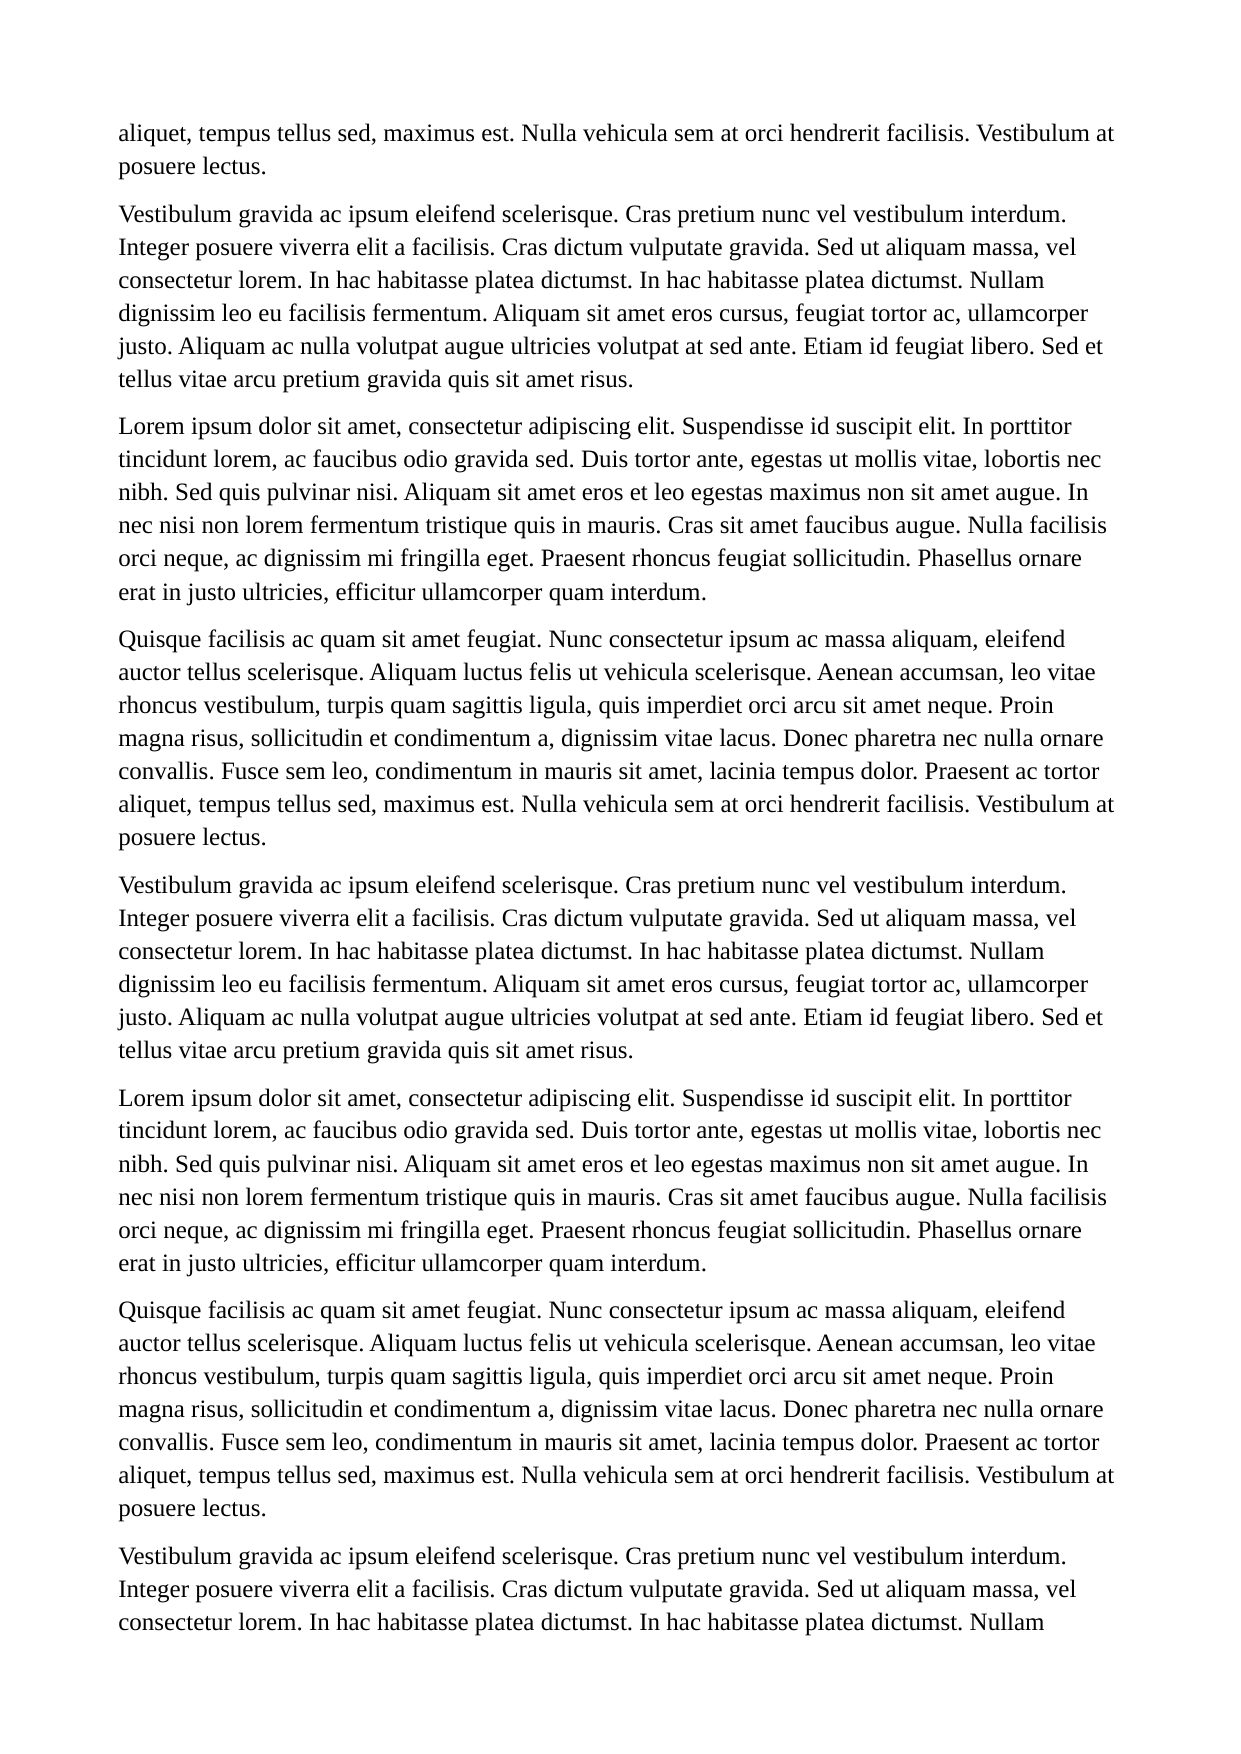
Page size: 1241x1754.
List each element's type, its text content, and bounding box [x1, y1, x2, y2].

text Lorem ipsum dolor sit amet, consectetur adipiscing elit. Suspendisse id suscipit elit. In porttitor tincidunt lorem, ac faucibus odio gravida sed. Duis tortor ante, egestas ut mollis vitae, lobortis nec nibh. Sed quis pulvinar nisi. Aliquam sit amet eros et leo egestas maximus non sit amet augue. In nec nisi non lorem fermentum tristique quis in mauris. Cras sit amet faucibus augue. Nulla facilisis orci neque, ac dignissim mi fringilla eget. Praesent rhoncus feugiat sollicitudin. Phasellus ornare erat in justo ultricies, efficitur ullamcorper quam interdum. [118, 411, 1122, 605]
text Lorem ipsum dolor sit amet, consectetur adipiscing elit. Suspendisse id suscipit elit. In porttitor tincidunt lorem, ac faucibus odio gravida sed. Duis tortor ante, egestas ut mollis vitae, lobortis nec nibh. Sed quis pulvinar nisi. Aliquam sit amet eros et leo egestas maximus non sit amet augue. In nec nisi non lorem fermentum tristique quis in mauris. Cras sit amet faucibus augue. Nulla facilisis orci neque, ac dignissim mi fringilla eget. Praesent rhoncus feugiat sollicitudin. Phasellus ornare erat in justo ultricies, efficitur ullamcorper quam interdum. [118, 1083, 1122, 1276]
text Vestibulum gravida ac ipsum eleifend scelerisque. Cras pretium nunc vel vestibulum interdum. Integer posuere viverra elit a facilisis. Cras dictum vulputate gravida. Sed ut aliquam massa, vel consectetur lorem. In hac habitasse platea dictumst. In hac habitasse platea dictumst. Nullam [118, 1541, 1122, 1636]
text Vestibulum gravida ac ipsum eleifend scelerisque. Cras pretium nunc vel vestibulum interdum. Integer posuere viverra elit a facilisis. Cras dictum vulputate gravida. Sed ut aliquam massa, vel consectetur lorem. In hac habitasse platea dictumst. In hac habitasse platea dictumst. Nullam dignissim leo eu facilisis fermentum. Aliquam sit amet eros cursus, feugiat tortor ac, ullamcorper justo. Aliquam ac nulla volutpat augue ultricies volutpat at sed ante. Etiam id feugiat libero. Sed et tellus vitae arcu pretium gravida quis sit amet risus. [118, 870, 1122, 1064]
text Vestibulum gravida ac ipsum eleifend scelerisque. Cras pretium nunc vel vestibulum interdum. Integer posuere viverra elit a facilisis. Cras dictum vulputate gravida. Sed ut aliquam massa, vel consectetur lorem. In hac habitasse platea dictumst. In hac habitasse platea dictumst. Nullam dignissim leo eu facilisis fermentum. Aliquam sit amet eros cursus, feugiat tortor ac, ullamcorper justo. Aliquam ac nulla volutpat augue ultricies volutpat at sed ante. Etiam id feugiat libero. Sed et tellus vitae arcu pretium gravida quis sit amet risus. [118, 199, 1122, 393]
text aliquet, tempus tellus sed, maximus est. Nulla vehicula sem at orci hendrerit facilisis. Vestibulum at posuere lectus. [118, 118, 1122, 180]
text Quisque facilisis ac quam sit amet feugiat. Nunc consectetur ipsum ac massa aliquam, eleifend auctor tellus scelerisque. Aliquam luctus felis ut vehicula scelerisque. Aenean accumsan, leo vitae rhoncus vestibulum, turpis quam sagittis ligula, quis imperdiet orci arcu sit amet neque. Proin magna risus, sollicitudin et condimentum a, dignissim vitae lacus. Donec pharetra nec nulla ornare convallis. Fusce sem leo, condimentum in mauris sit amet, lacinia tempus dolor. Praesent ac tortor aliquet, tempus tellus sed, maximus est. Nulla vehicula sem at orci hendrerit facilisis. Vestibulum at posuere lectus. [118, 1295, 1122, 1522]
text Quisque facilisis ac quam sit amet feugiat. Nunc consectetur ipsum ac massa aliquam, eleifend auctor tellus scelerisque. Aliquam luctus felis ut vehicula scelerisque. Aenean accumsan, leo vitae rhoncus vestibulum, turpis quam sagittis ligula, quis imperdiet orci arcu sit amet neque. Proin magna risus, sollicitudin et condimentum a, dignissim vitae lacus. Donec pharetra nec nulla ornare convallis. Fusce sem leo, condimentum in mauris sit amet, lacinia tempus dolor. Praesent ac tortor aliquet, tempus tellus sed, maximus est. Nulla vehicula sem at orci hendrerit facilisis. Vestibulum at posuere lectus. [118, 624, 1122, 851]
